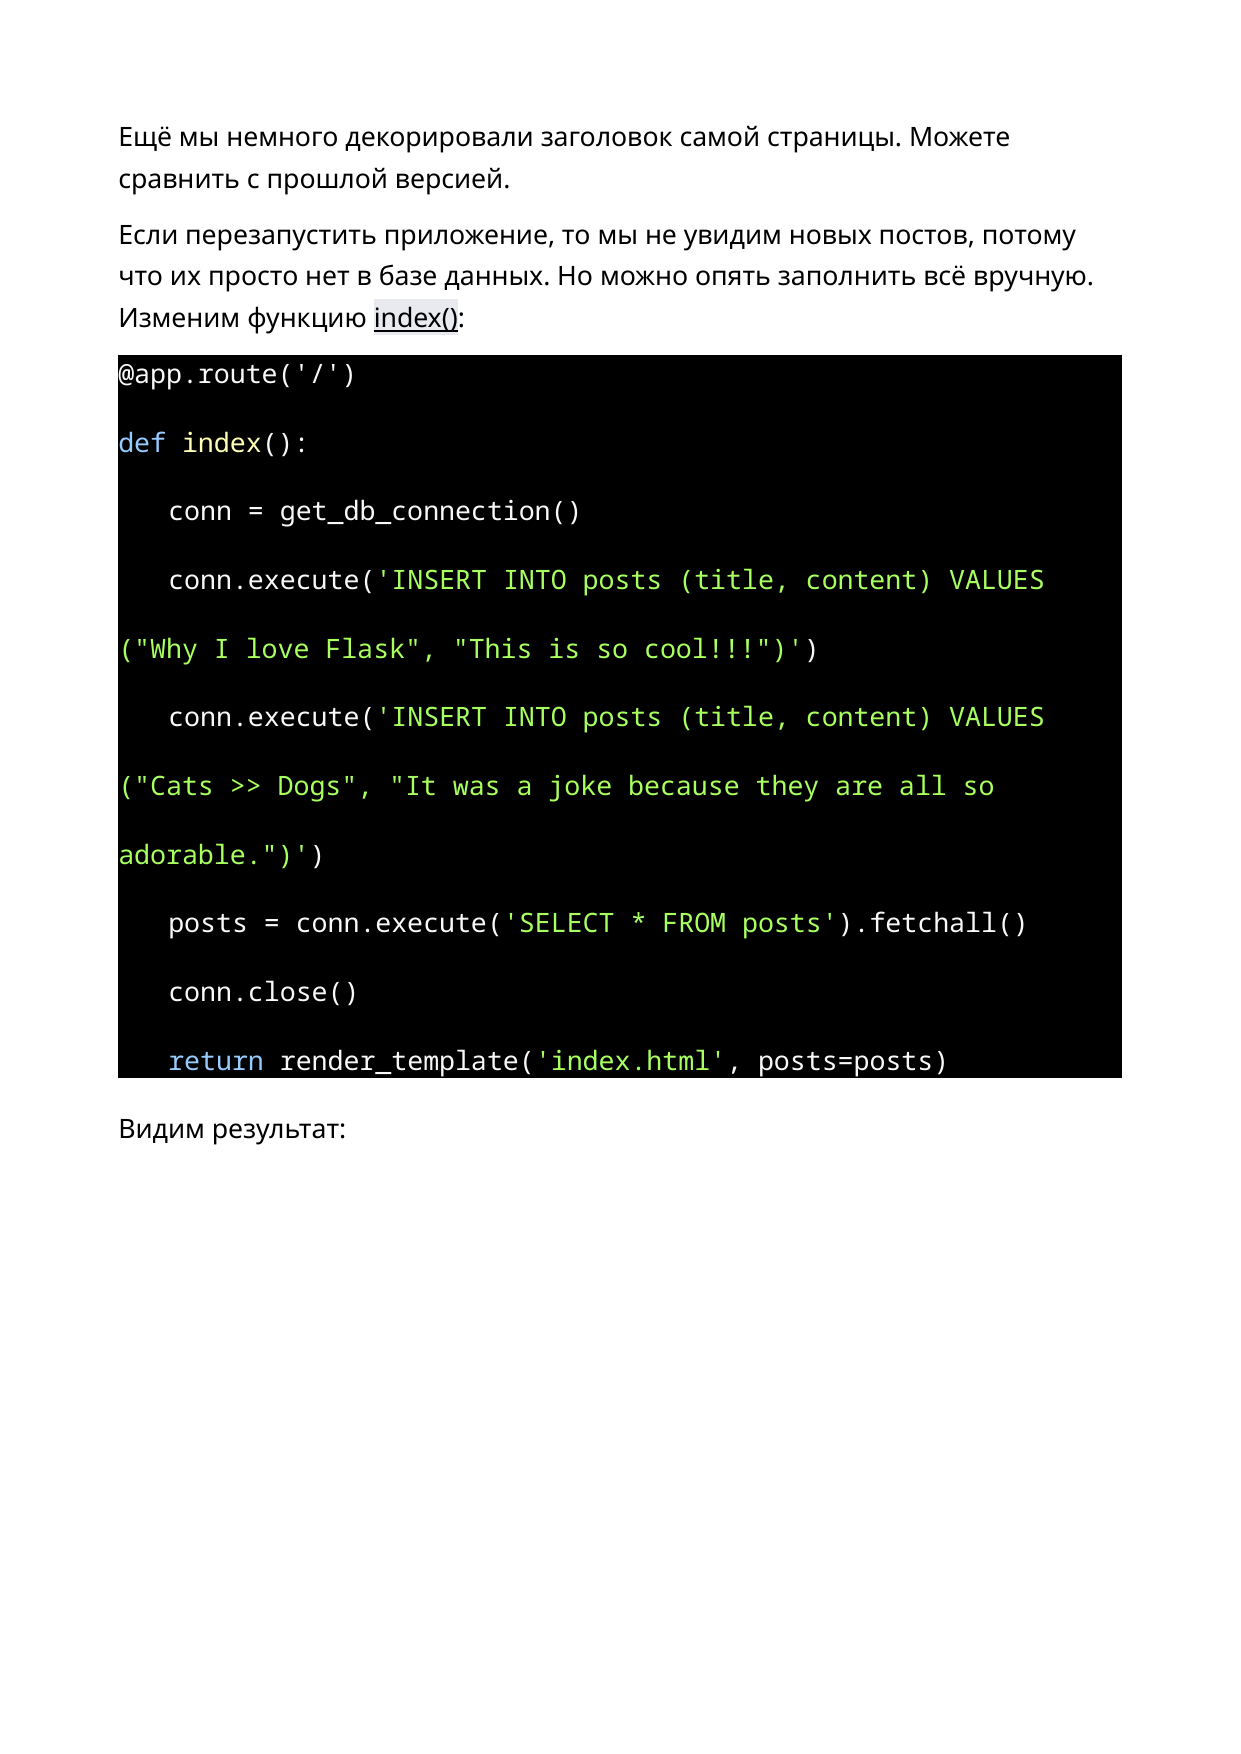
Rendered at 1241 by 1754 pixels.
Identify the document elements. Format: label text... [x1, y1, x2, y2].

text conn.execute('INSERT INTO posts (title, content) VALUES ("Cats >> Dogs", "It was a joke because they are all so adorable.")') [118, 698, 1122, 872]
text @app.route('/') [118, 355, 1122, 391]
text conn = get_db_connection() [118, 492, 1122, 528]
text return render_template('index.html', posts=posts) [118, 1042, 1122, 1078]
text conn.close() [118, 973, 1122, 1009]
text Если перезапустить приложение, то мы не увидим новых постов, потому что их просто нет в базе данных. Но можно опять заполнить всё вручную. Изменим функцию index(): [118, 216, 1122, 335]
text def index(): [118, 424, 1122, 460]
text posts = conn.execute('SELECT * FROM posts').fetchall() [118, 904, 1122, 940]
text Ещё мы немного декорировали заголовок самой страницы. Можете сравнить с прошлой версией. [118, 118, 1122, 196]
text Видим результат: [118, 1110, 1122, 1146]
text conn.execute('INSERT INTO posts (title, content) VALUES ("Why I love Flask", "This is so cool!!!")') [118, 561, 1122, 666]
